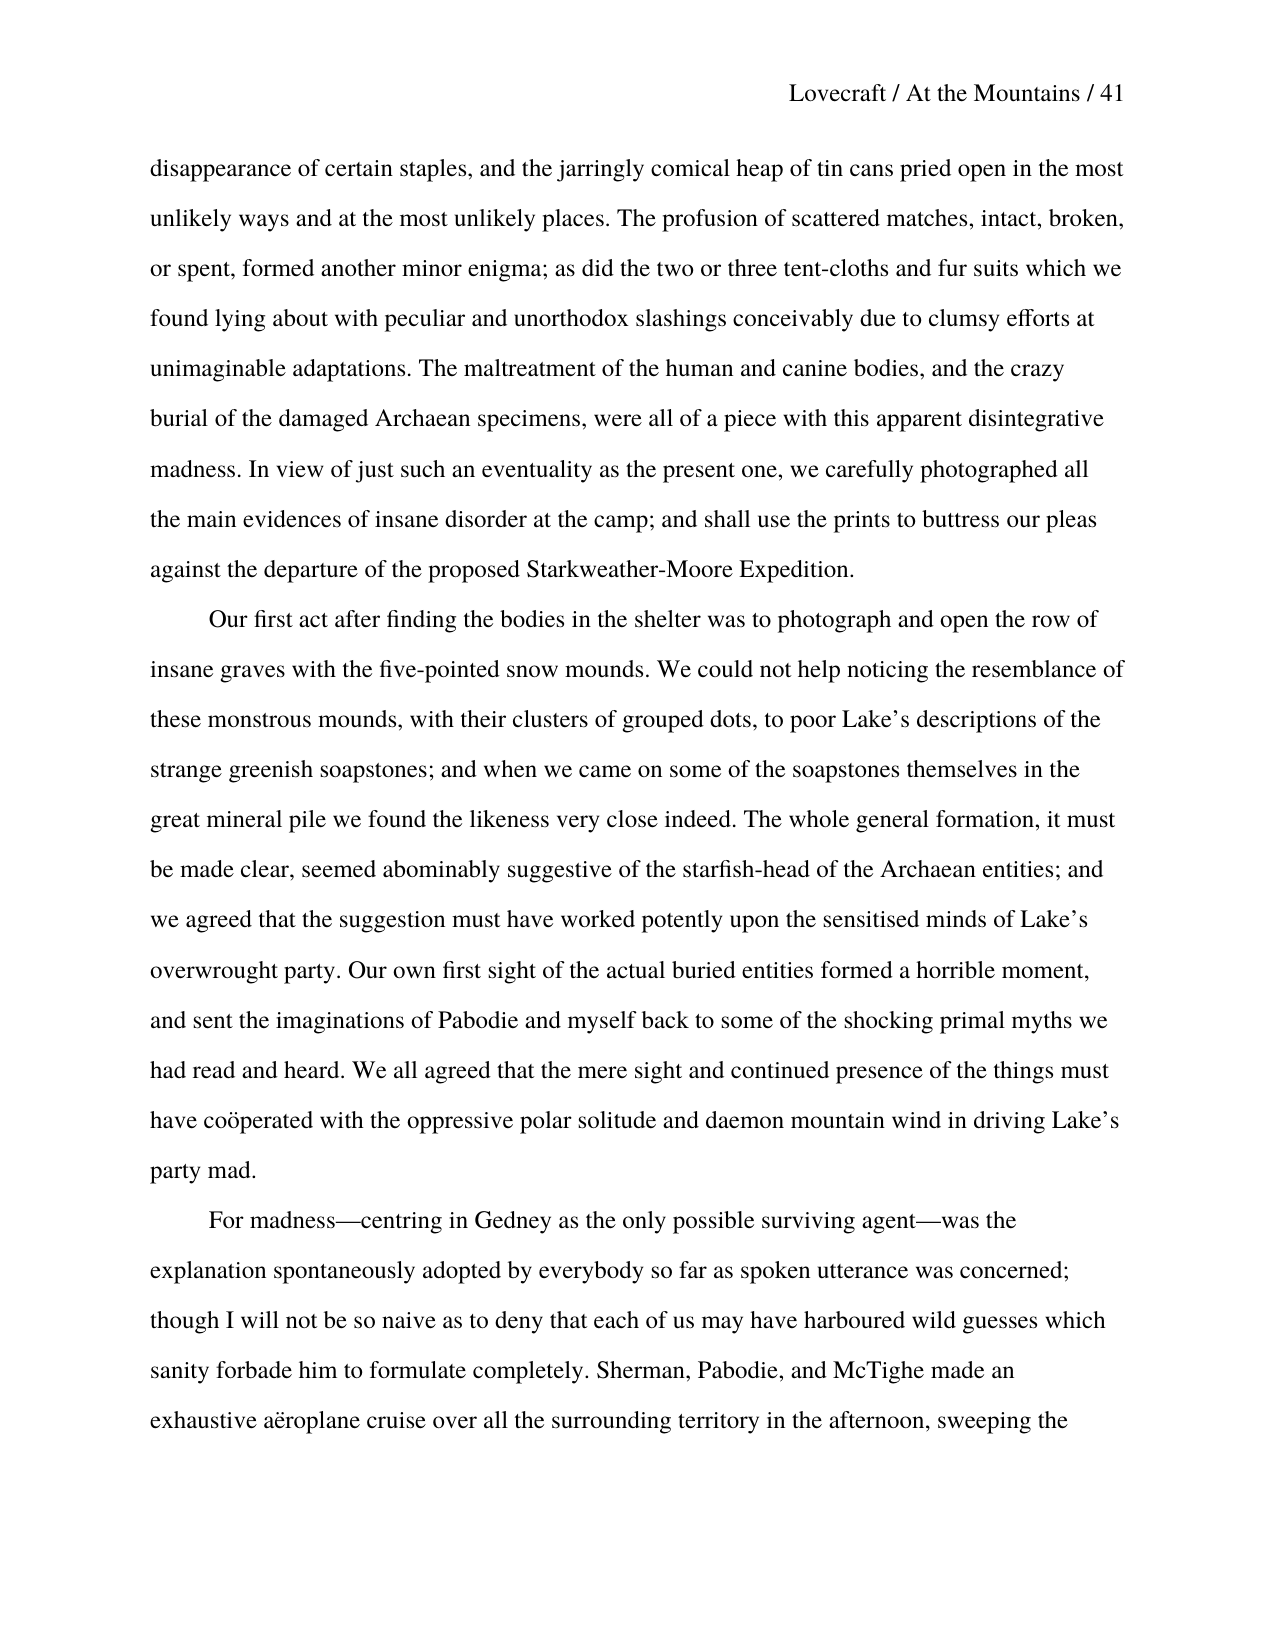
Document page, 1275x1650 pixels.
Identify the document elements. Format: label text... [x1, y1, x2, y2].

text For madness—centring in Gedney as the only possible surviving agent—was the explanation spontaneously adopted by everybody so far as spoken utterance was concerned; though I will not be so naive as to deny that each of us may have harboured wild guesses which sanity forbade him to formulate completely. Sherman, Pabodie, and McTighe made an exhaustive aëroplane cruise over all the surrounding territory in the afternoon, sweeping the [150, 1202, 1125, 1436]
text Our first act after finding the bodies in the shelter was to photograph and open the row of insane graves with the five-pointed snow mounds. We could not help noticing the resemblance of these monstrous mounds, with their clusters of grouped dots, to poor Lake’s descriptions of the strange greenish soapstones; and when we came on some of the soapstones themselves in the great mineral pile we found the likeness very close indeed. The whole general formation, it must be made clear, seemed abominably suggestive of the starfish-head of the Archaean entities; and we agreed that the suggestion must have worked potently upon the sensitised minds of Lake’s overwrought party. Our own first sight of the actual buried entities formed a horrible moment, and sent the imaginations of Pabodie and myself back to some of the shocking primal myths we had read and heard. We all agreed that the mere sight and continued presence of the things must have coöperated with the oppressive polar solitude and daemon mountain wind in driving Lake’s party mad. [150, 601, 1125, 1186]
text disappearance of certain staples, and the jarringly comical heap of tin cans pried open in the most unlikely ways and at the most unlikely places. The profusion of scattered matches, intact, broken, or spent, formed another minor enigma; as did the two or three tent-cloths and fur suits which we found lying about with peculiar and unorthodox slashings conceivably due to clumsy efforts at unimaginable adaptations. The maltreatment of the human and canine bodies, and the crazy burial of the damaged Archaean specimens, were all of a piece with this apparent disintegrative madness. In view of just such an eventuality as the present one, we carefully photographed all the main evidences of insane disorder at the camp; and shall use the prints to buttress our pleas against the departure of the proposed Starkweather-Moore Expedition. [150, 150, 1125, 584]
